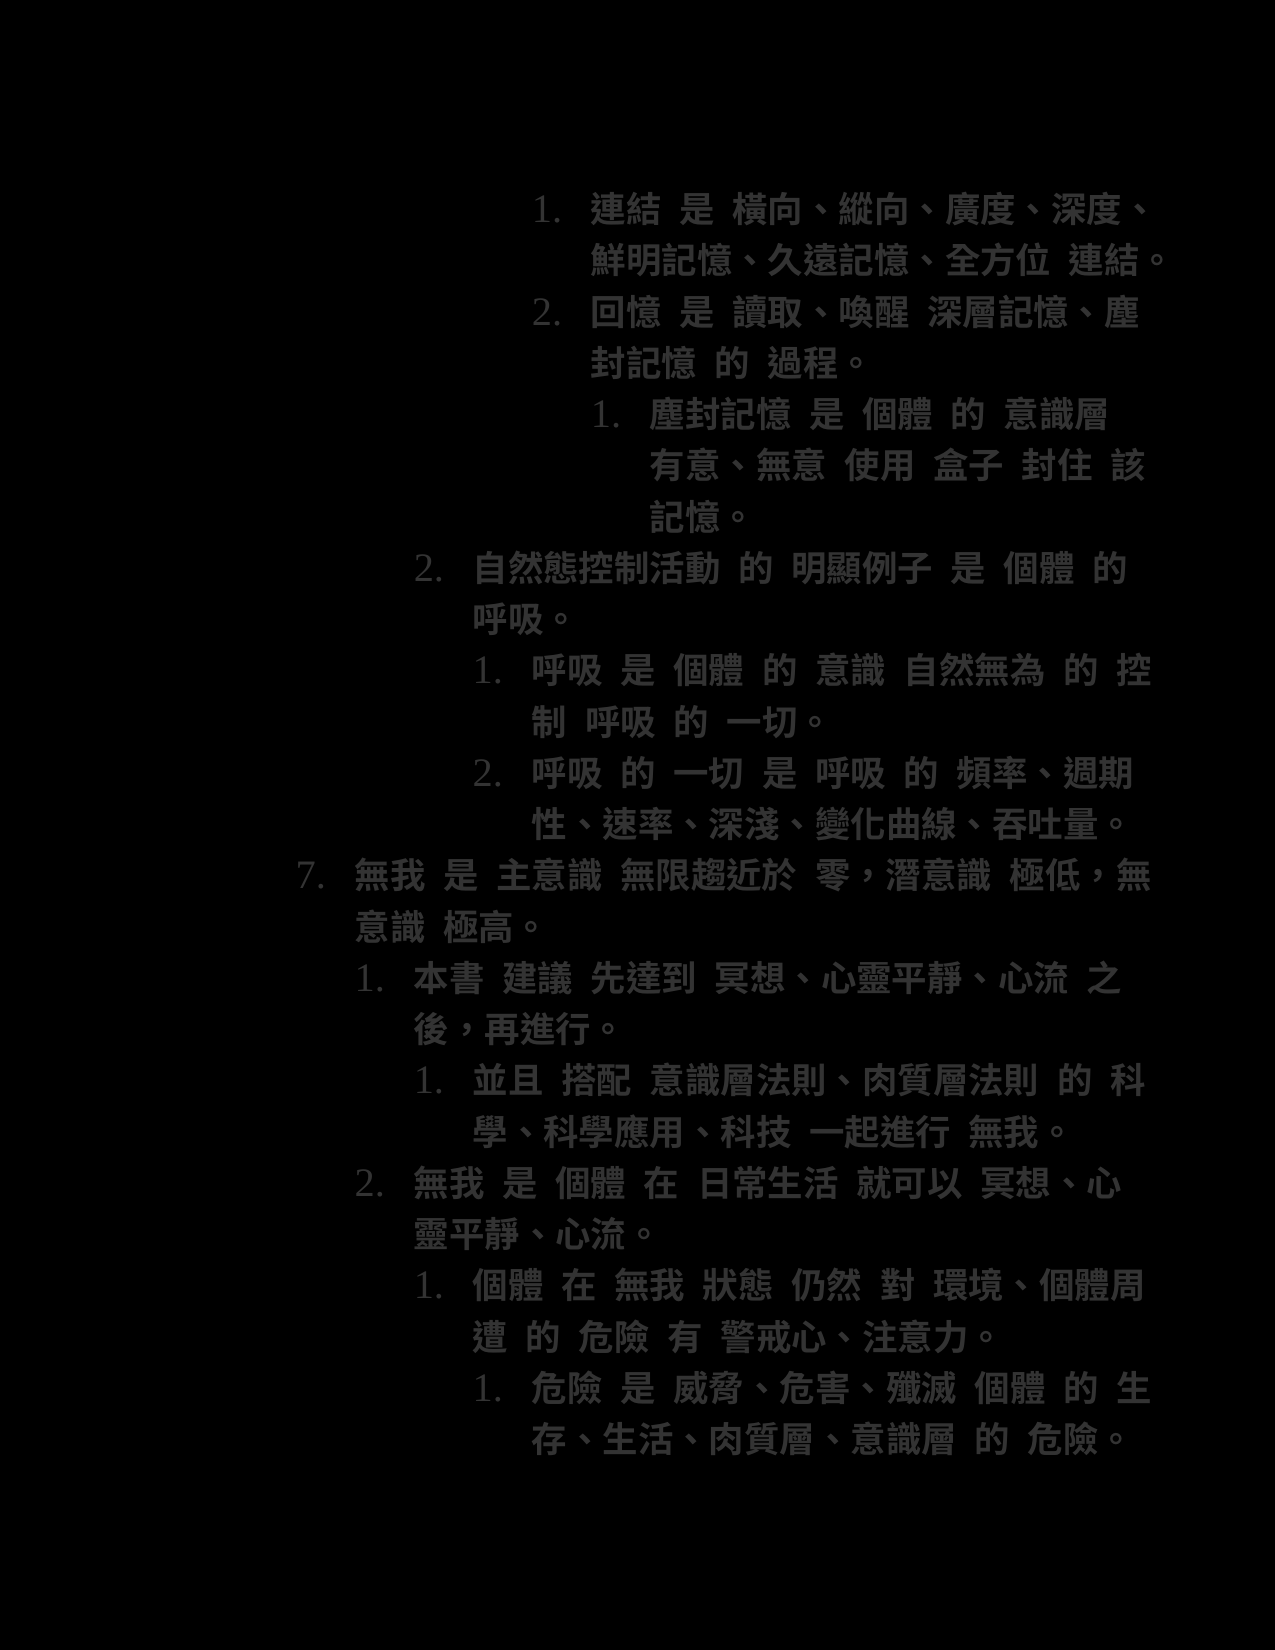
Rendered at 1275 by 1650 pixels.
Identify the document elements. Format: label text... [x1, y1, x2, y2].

list 個體 在 無我 狀態 仍然 對 環境、個體周遭 的 危險 有 警戒心、注意力。 [413, 1258, 1157, 1360]
list 無我 是 個體 在 日常生活 就可以 冥想、心靈平靜、心流。 [354, 1155, 1157, 1258]
list 並且 搭配 意識層法則、肉質層法則 的 科學、科學應用、科技 一起進行 無我。 [413, 1053, 1157, 1155]
list 呼吸 是 個體 的 意識 自然無為 的 控制 呼吸 的 一切。 [472, 643, 1157, 745]
list 無我 是 主意識 無限趨近於 零，潛意識 極低，無意識 極高。 [295, 848, 1157, 950]
list 自然態控制活動 的 明顯例子 是 個體 的 呼吸。 [413, 540, 1157, 643]
list 呼吸 的 一切 是 呼吸 的 頻率、週期性、速率、深淺、變化曲線、吞吐量。 [472, 745, 1157, 848]
list 回憶 是 讀取、喚醒 深層記憶、塵封記憶 的 過程。 [532, 284, 1157, 387]
list 塵封記憶 是 個體 的 意識層 有意、無意 使用 盒子 封住 該記憶。 [591, 387, 1157, 540]
list 危險 是 威脅、危害、殲滅 個體 的 生存、生活、肉質層、意識層 的 危險。 [472, 1360, 1157, 1463]
list 本書 建議 先達到 冥想、心靈平靜、心流 之後，再進行。 [354, 950, 1157, 1053]
list 連結 是 橫向、縱向、廣度、深度、鮮明記憶、久遠記憶、全方位 連結。 [532, 182, 1157, 284]
